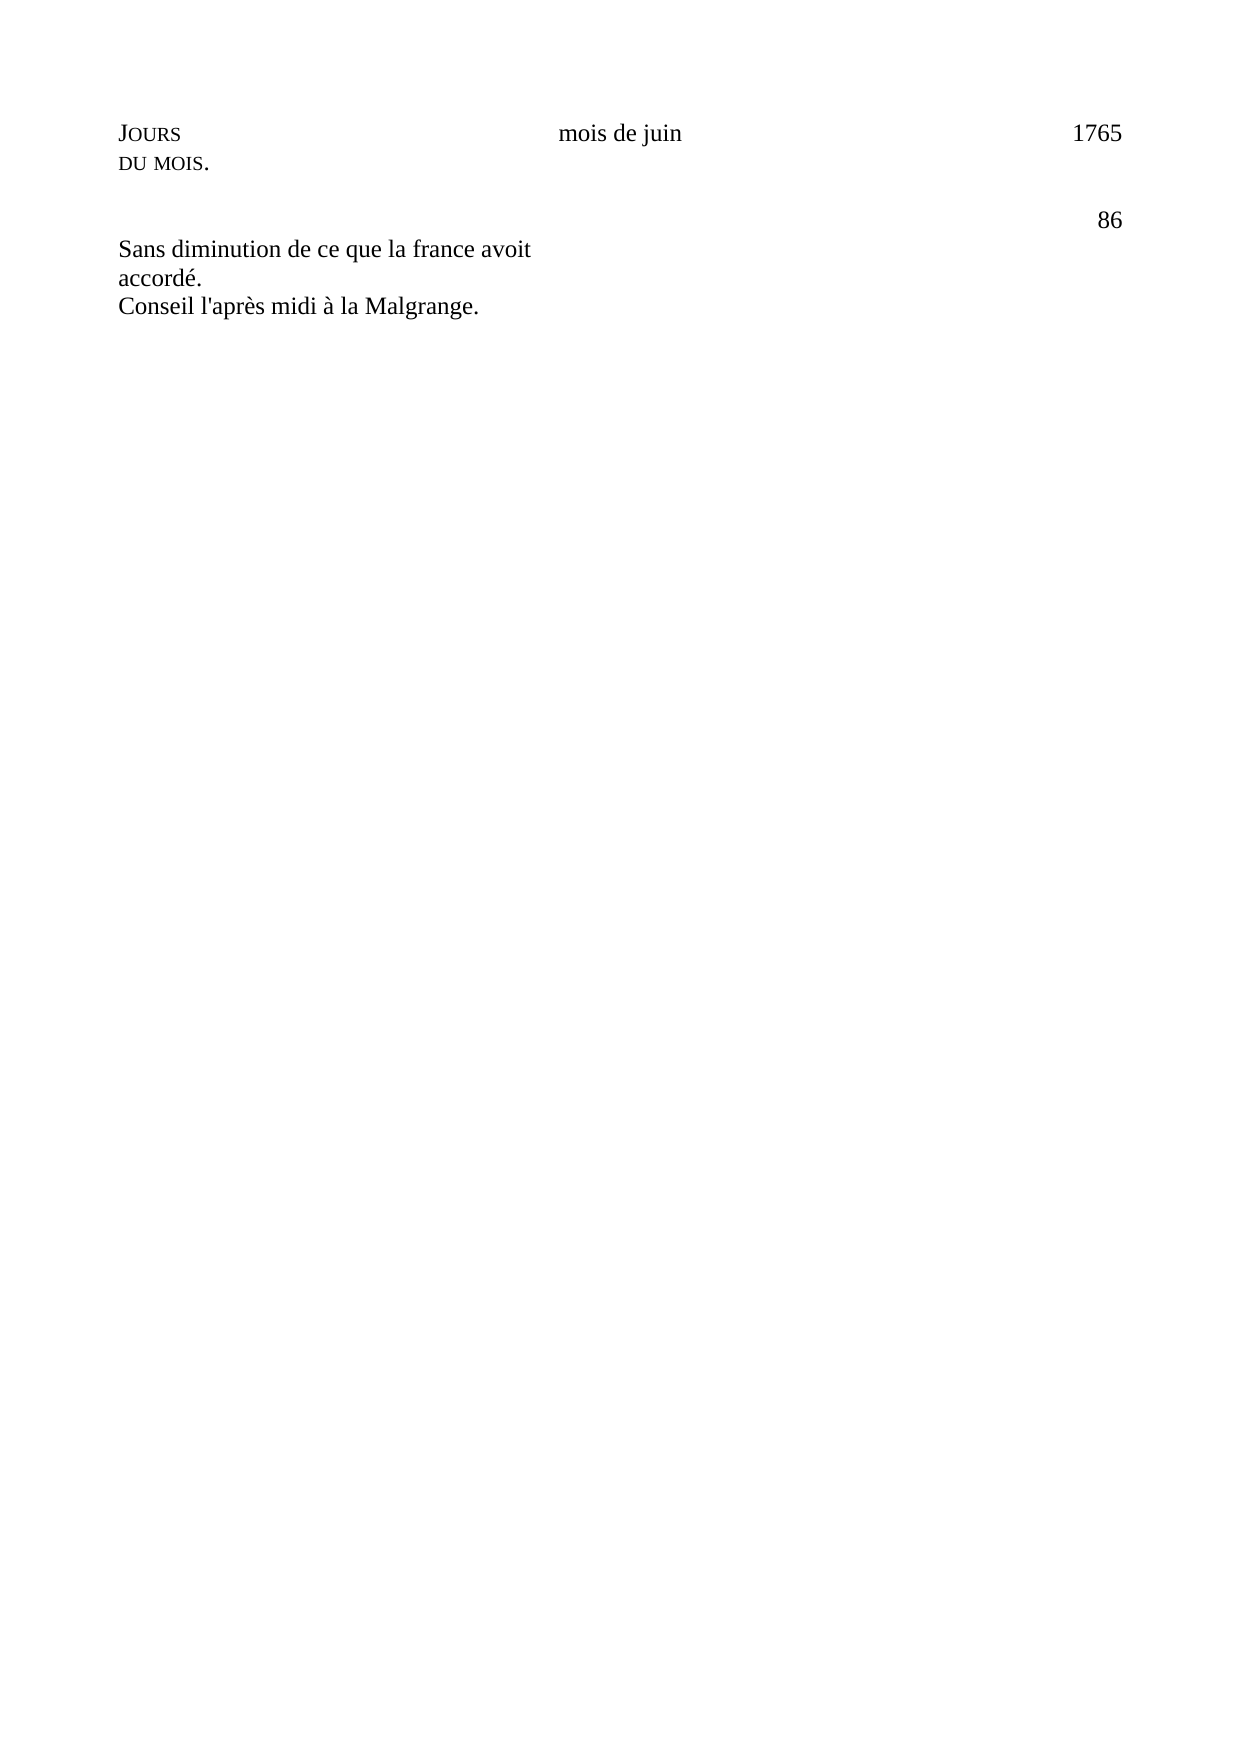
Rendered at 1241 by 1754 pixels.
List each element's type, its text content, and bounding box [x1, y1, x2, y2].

text 86 [118, 205, 1122, 234]
text Sans diminution de ce que la france avoit accordé. [118, 234, 1122, 291]
text Conseil l'après midi à la Malgrange. [118, 291, 1122, 320]
